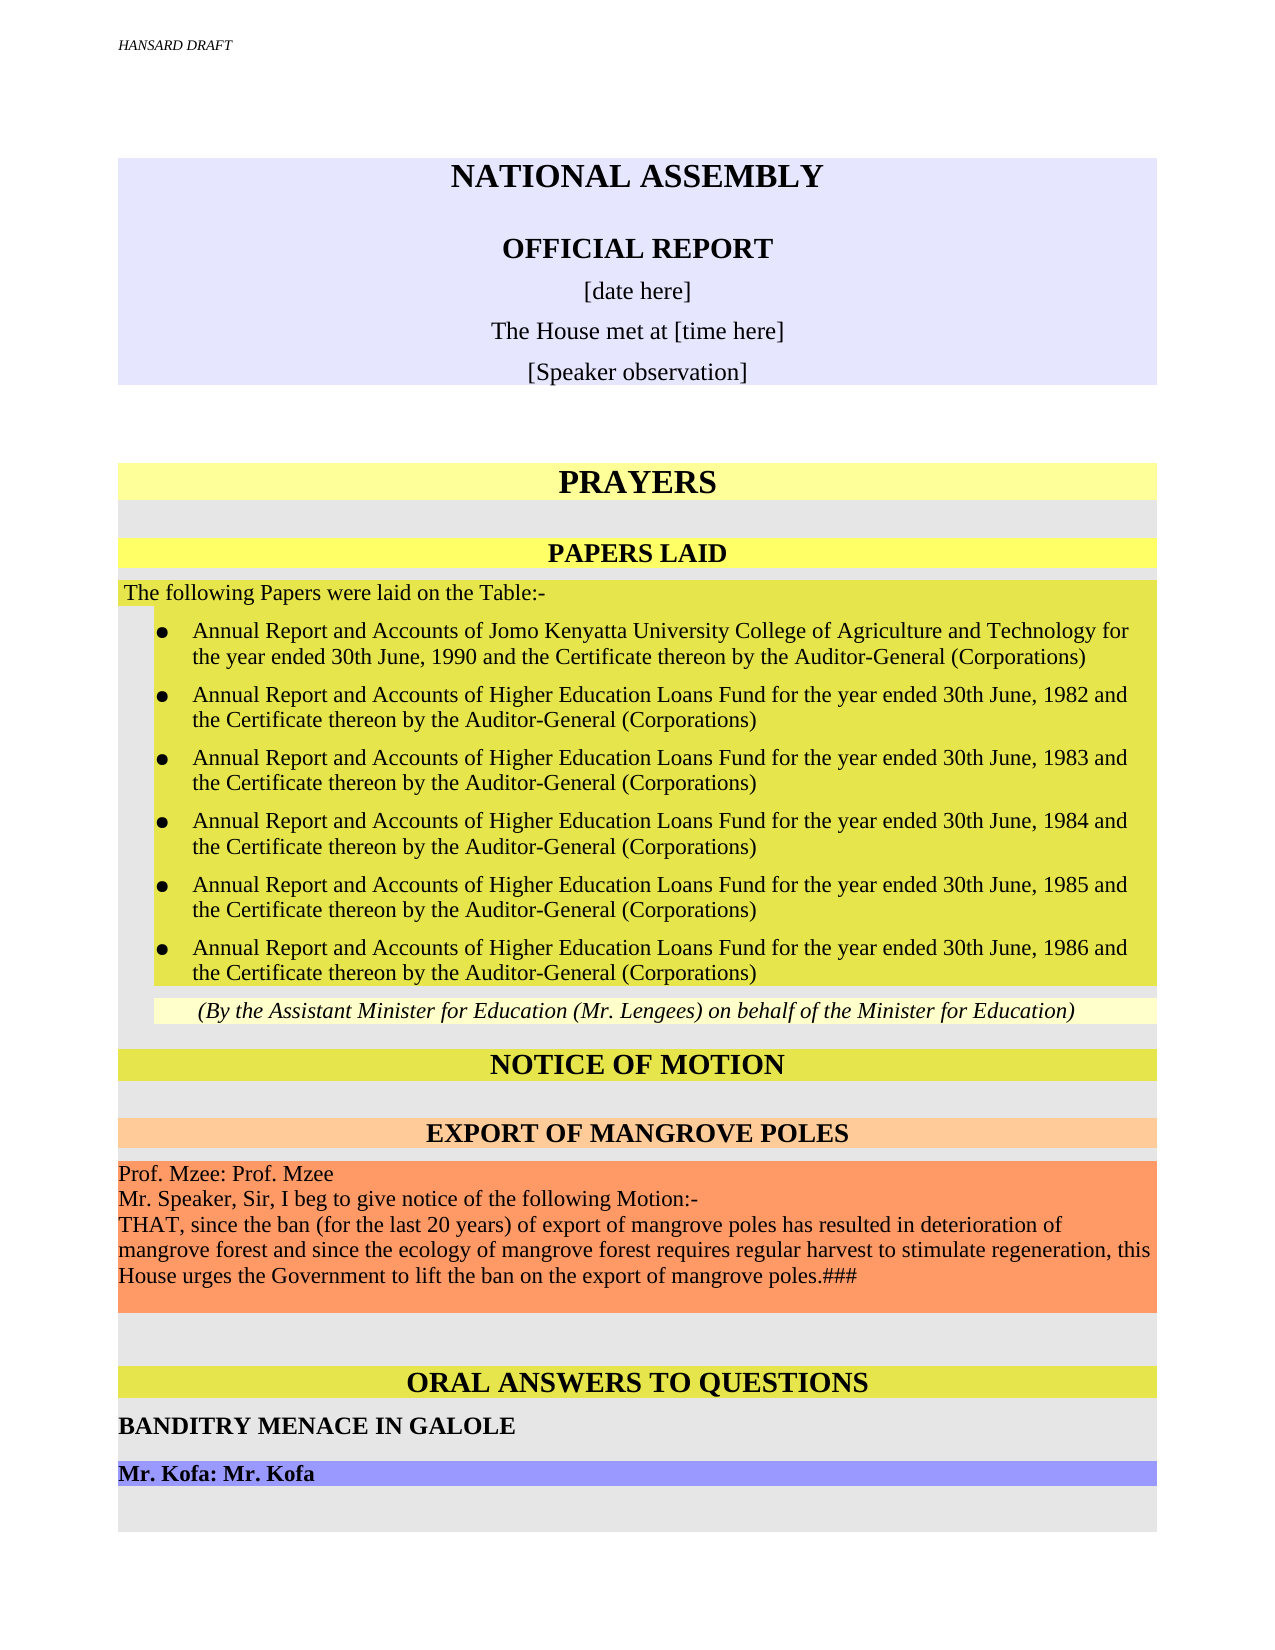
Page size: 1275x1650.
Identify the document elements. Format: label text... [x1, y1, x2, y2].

text [Speaker observation] [118, 358, 1157, 385]
subtitle Annual Report and Accounts of Jomo Kenyatta University College of Agriculture and Technology for the year ended 30th June, 1990 and the Certificate thereon by the Auditor-General (Corporations) [154, 618, 1157, 669]
subtitle Annual Report and Accounts of Higher Education Loans Fund for the year ended 30th June, 1984 and the Certificate thereon by the Auditor-General (Corporations) [154, 808, 1157, 859]
subtitle Mr. Kofa: Mr. Kofa [118, 1461, 1157, 1486]
subtitle OFFICIAL REPORT [118, 232, 1157, 265]
list (By the Assistant Minister for Education (Mr. Lengees) on behalf of the Minister for Education) [154, 998, 1157, 1024]
subtitle Annual Report and Accounts of Higher Education Loans Fund for the year ended 30th June, 1982 and the Certificate thereon by the Auditor-General (Corporations) [154, 682, 1157, 732]
subtitle PRAYERS [118, 463, 1157, 500]
subtitle The following Papers were laid on the Table:- [118, 580, 1157, 606]
subtitle Annual Report and Accounts of Higher Education Loans Fund for the year ended 30th June, 1986 and the Certificate thereon by the Auditor-General (Corporations) [154, 935, 1157, 986]
subtitle EXPORT OF MANGROVE POLES [118, 1118, 1157, 1148]
text THAT, since the ban (for the last 20 years) of export of mangrove poles has resulted in deterioration of mangrove forest and since the ecology of mangrove forest requires regular harvest to stimulate regeneration, this House urges the Government to lift the ban on the export of mangrove poles.### [118, 1212, 1157, 1288]
text ORAL ANSWERS TO QUESTIONS [118, 1366, 1157, 1398]
subtitle BANDITRY MENACE IN GALOLE [118, 1412, 1157, 1440]
subtitle Annual Report and Accounts of Higher Education Loans Fund for the year ended 30th June, 1985 and the Certificate thereon by the Auditor-General (Corporations) [154, 872, 1157, 922]
text Mr. Speaker, Sir, I beg to give notice of the following Motion:- [118, 1186, 1157, 1212]
text Prof. Mzee: Prof. Mzee [118, 1161, 1157, 1186]
subtitle NOTICE OF MOTION [118, 1049, 1157, 1081]
subtitle Annual Report and Accounts of Higher Education Loans Fund for the year ended 30th June, 1983 and the Certificate thereon by the Auditor-General (Corporations) [154, 745, 1157, 796]
text The House met at [time here] [118, 317, 1157, 345]
text [date here] [118, 277, 1157, 305]
subtitle PAPERS LAID [118, 538, 1157, 568]
subtitle NATIONAL ASSEMBLY [118, 158, 1157, 195]
